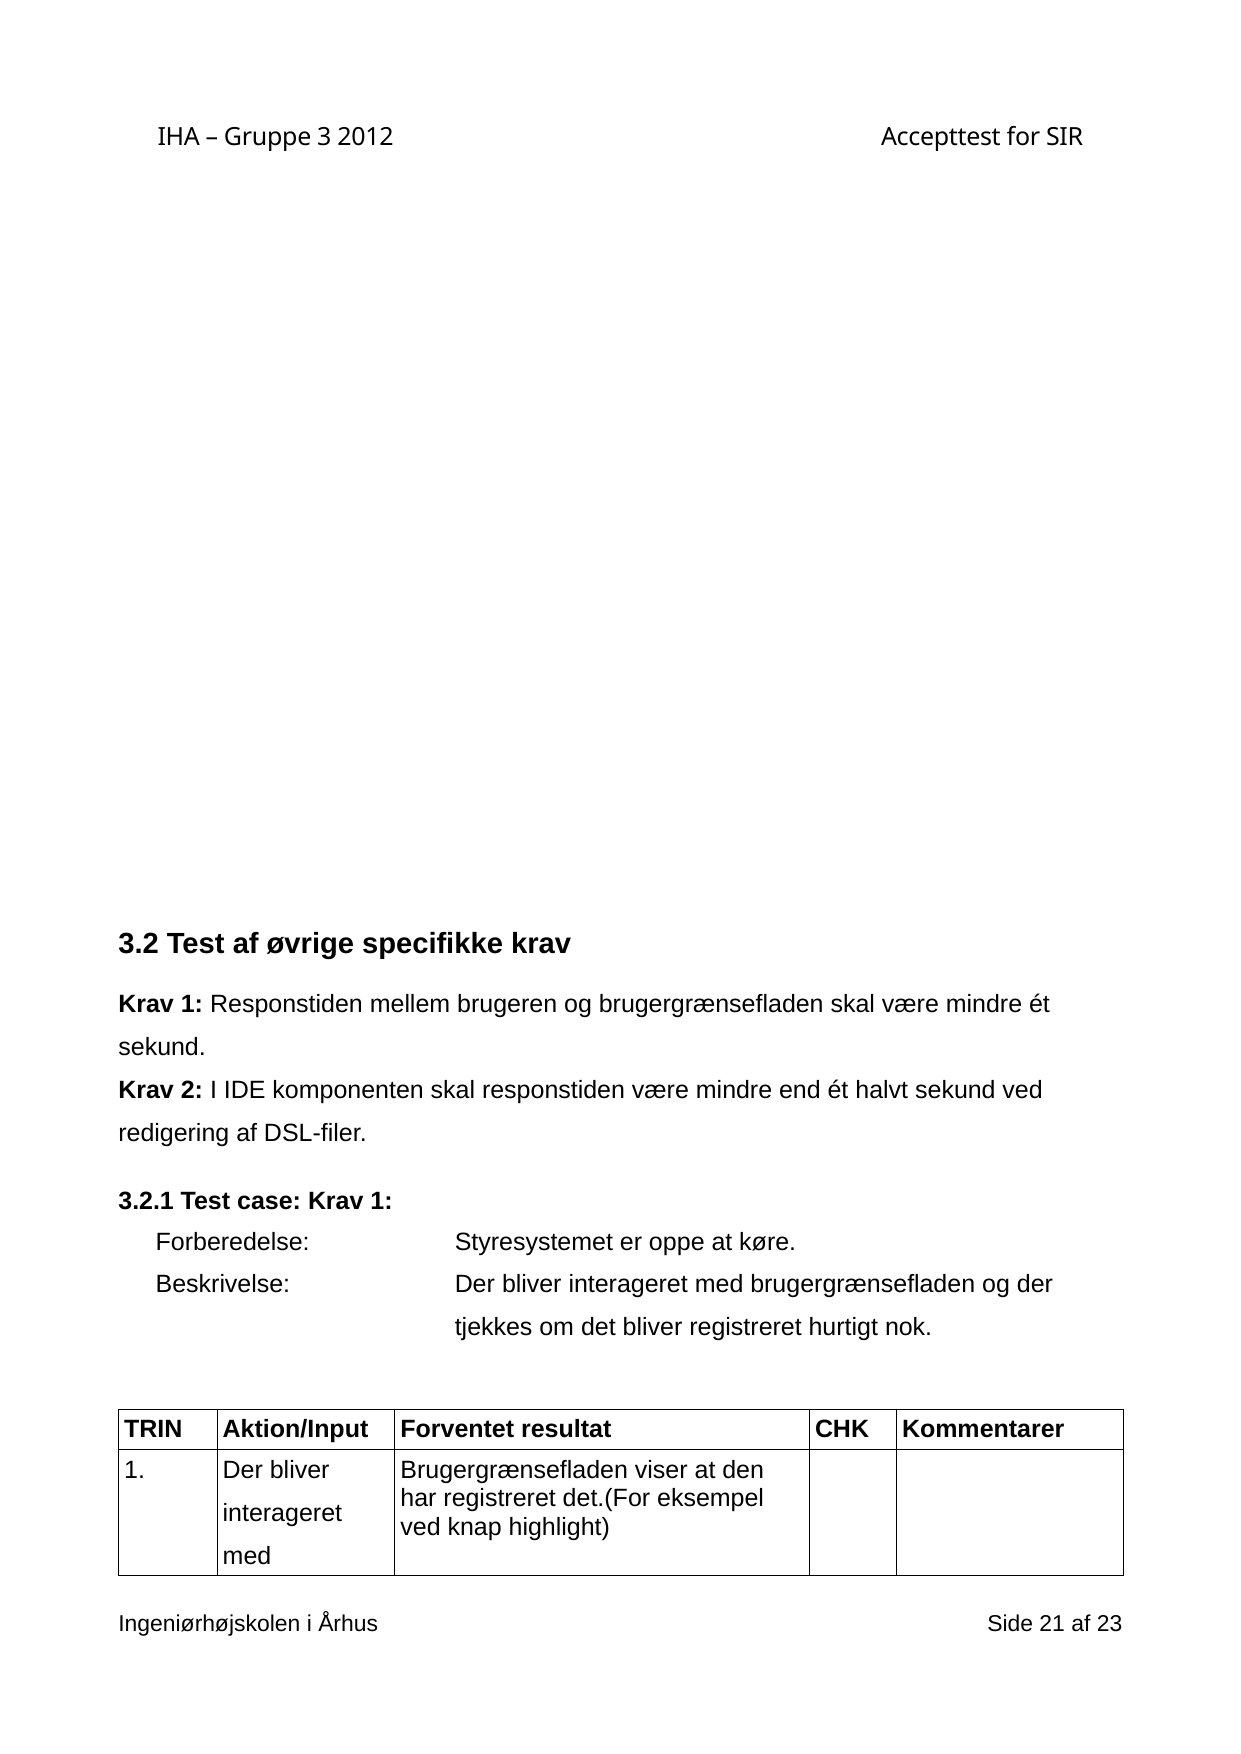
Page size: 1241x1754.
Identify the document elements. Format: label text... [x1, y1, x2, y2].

table_cell Beskrivelse: [144, 1269, 443, 1353]
table_cell Der bliver interageret med brugergrænsefladen og der tjekkes om det bliver registreret hurtigt nok. [443, 1269, 1089, 1353]
table_header Styresystemet er oppe at køre. [443, 1227, 1089, 1268]
table_header Aktion/Input [218, 1410, 394, 1449]
table_header TRIN [119, 1410, 217, 1449]
table_header CHK [810, 1410, 896, 1449]
table_cell 1. [119, 1450, 217, 1575]
table_cell [897, 1450, 1123, 1575]
table_cell Der bliver interageret med [218, 1450, 394, 1575]
table_cell Brugergrænsefladen viser at den har registreret det.(For eksempel ved knap highlight) [395, 1450, 809, 1575]
text Krav 1: Responstiden mellem brugeren og brugergrænsefladen skal være mindre ét sekund. [118, 988, 1122, 1060]
subtitle 3.2 Test af øvrige specifikke krav [118, 926, 1122, 959]
table_cell [810, 1450, 896, 1575]
table_header Forberedelse: [144, 1227, 443, 1268]
text Krav 2: I IDE komponenten skal responstiden være mindre end ét halvt sekund ved redigering af DSL-filer. [118, 1075, 1122, 1147]
table_header Forventet resultat [395, 1410, 809, 1449]
table_header Kommentarer [897, 1410, 1123, 1449]
subtitle 3.2.1 Test case: Krav 1: [118, 1186, 1122, 1215]
